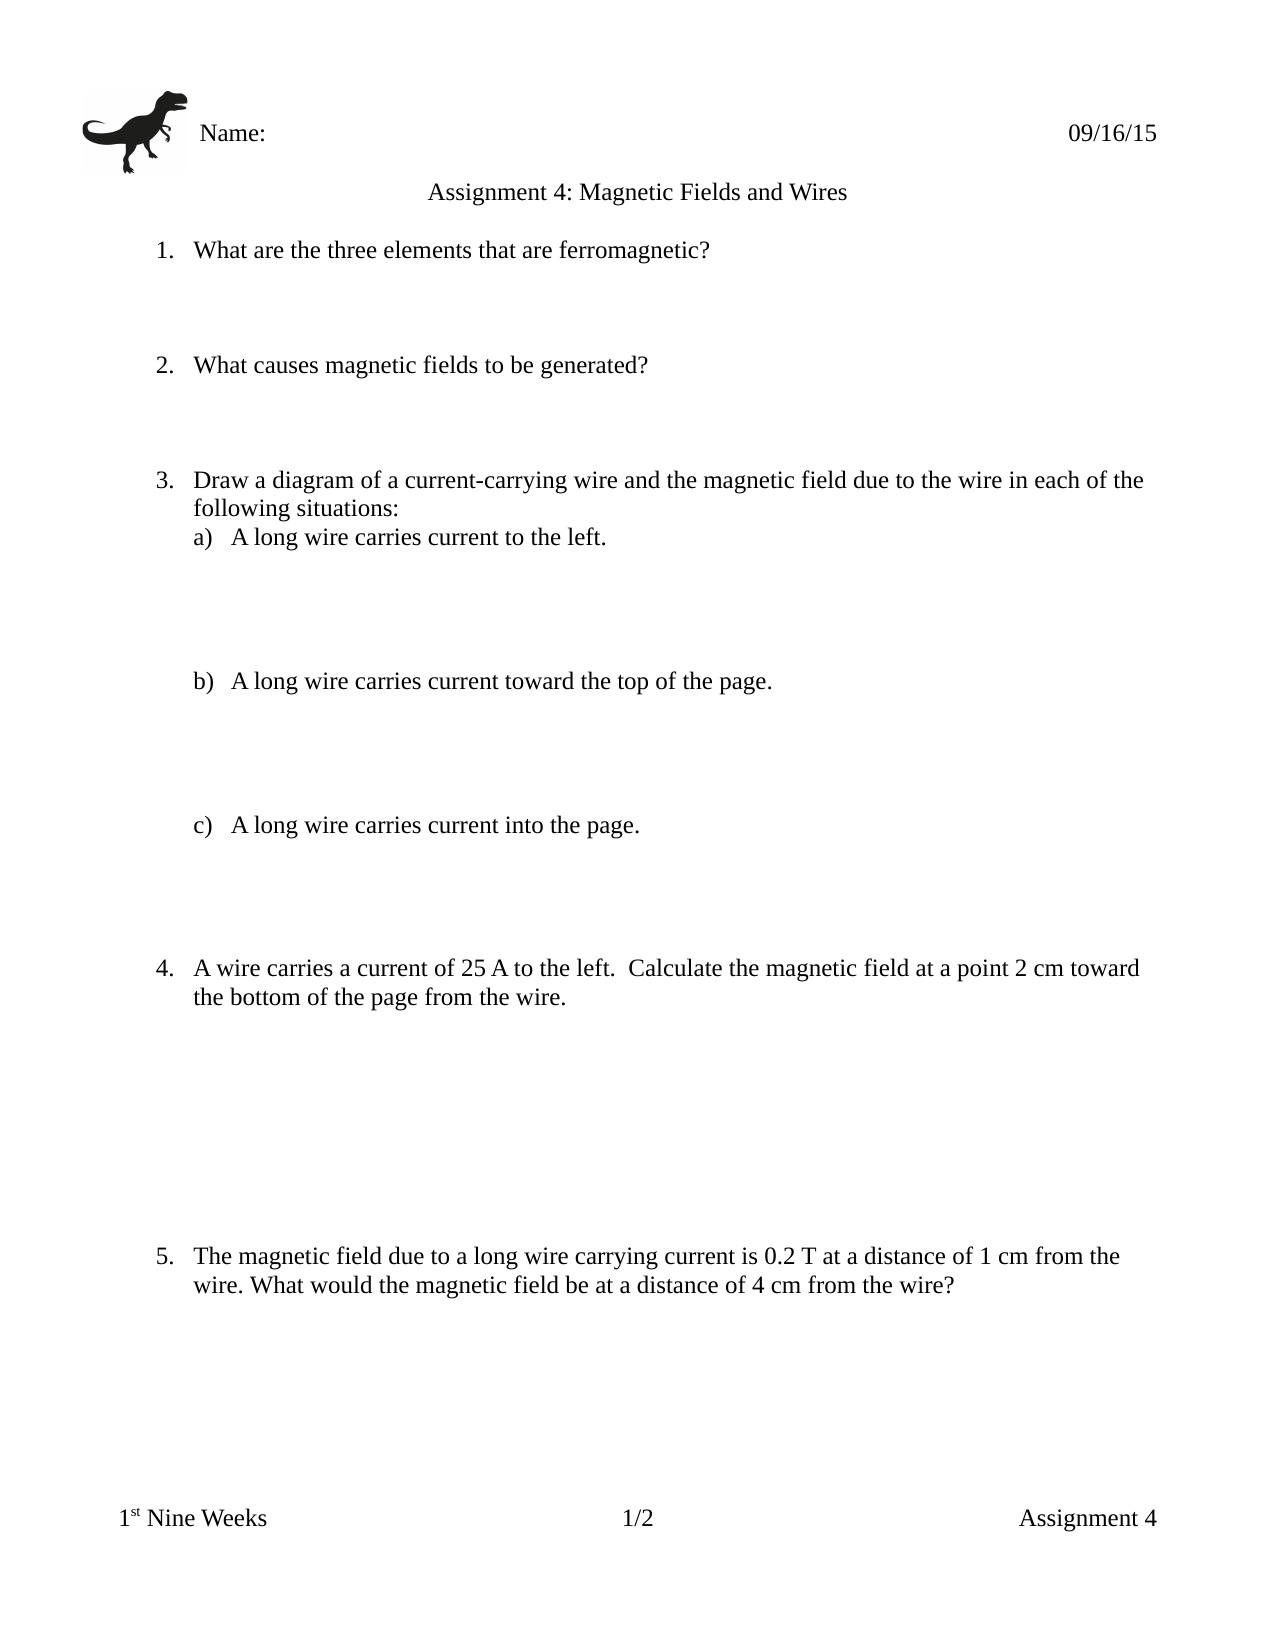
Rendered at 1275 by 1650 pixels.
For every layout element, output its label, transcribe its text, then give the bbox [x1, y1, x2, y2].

list The magnetic field due to a long wire carrying current is 0.2 T at a distance of 1 cm from the wire. What would the magnetic field be at a distance of 4 cm from the wire? [156, 1241, 1157, 1298]
list A long wire carries current into the page. [193, 810, 1157, 838]
list What causes magnetic fields to be generated? [156, 350, 1157, 378]
list A long wire carries current to the left. [193, 522, 1157, 551]
list A long wire carries current toward the top of the page. [193, 666, 1157, 695]
list What are the three elements that are ferromagnetic? [156, 235, 1157, 263]
list Draw a diagram of a current-carrying wire and the magnetic field due to the wire in each of the following situations: [156, 465, 1157, 522]
text Assignment 4: Magnetic Fields and Wires [118, 177, 1157, 206]
picture [82, 91, 188, 174]
list A wire carries a current of 25 A to the left. Calculate the magnetic field at a point 2 cm toward the bottom of the page from the wire. [156, 953, 1157, 1011]
